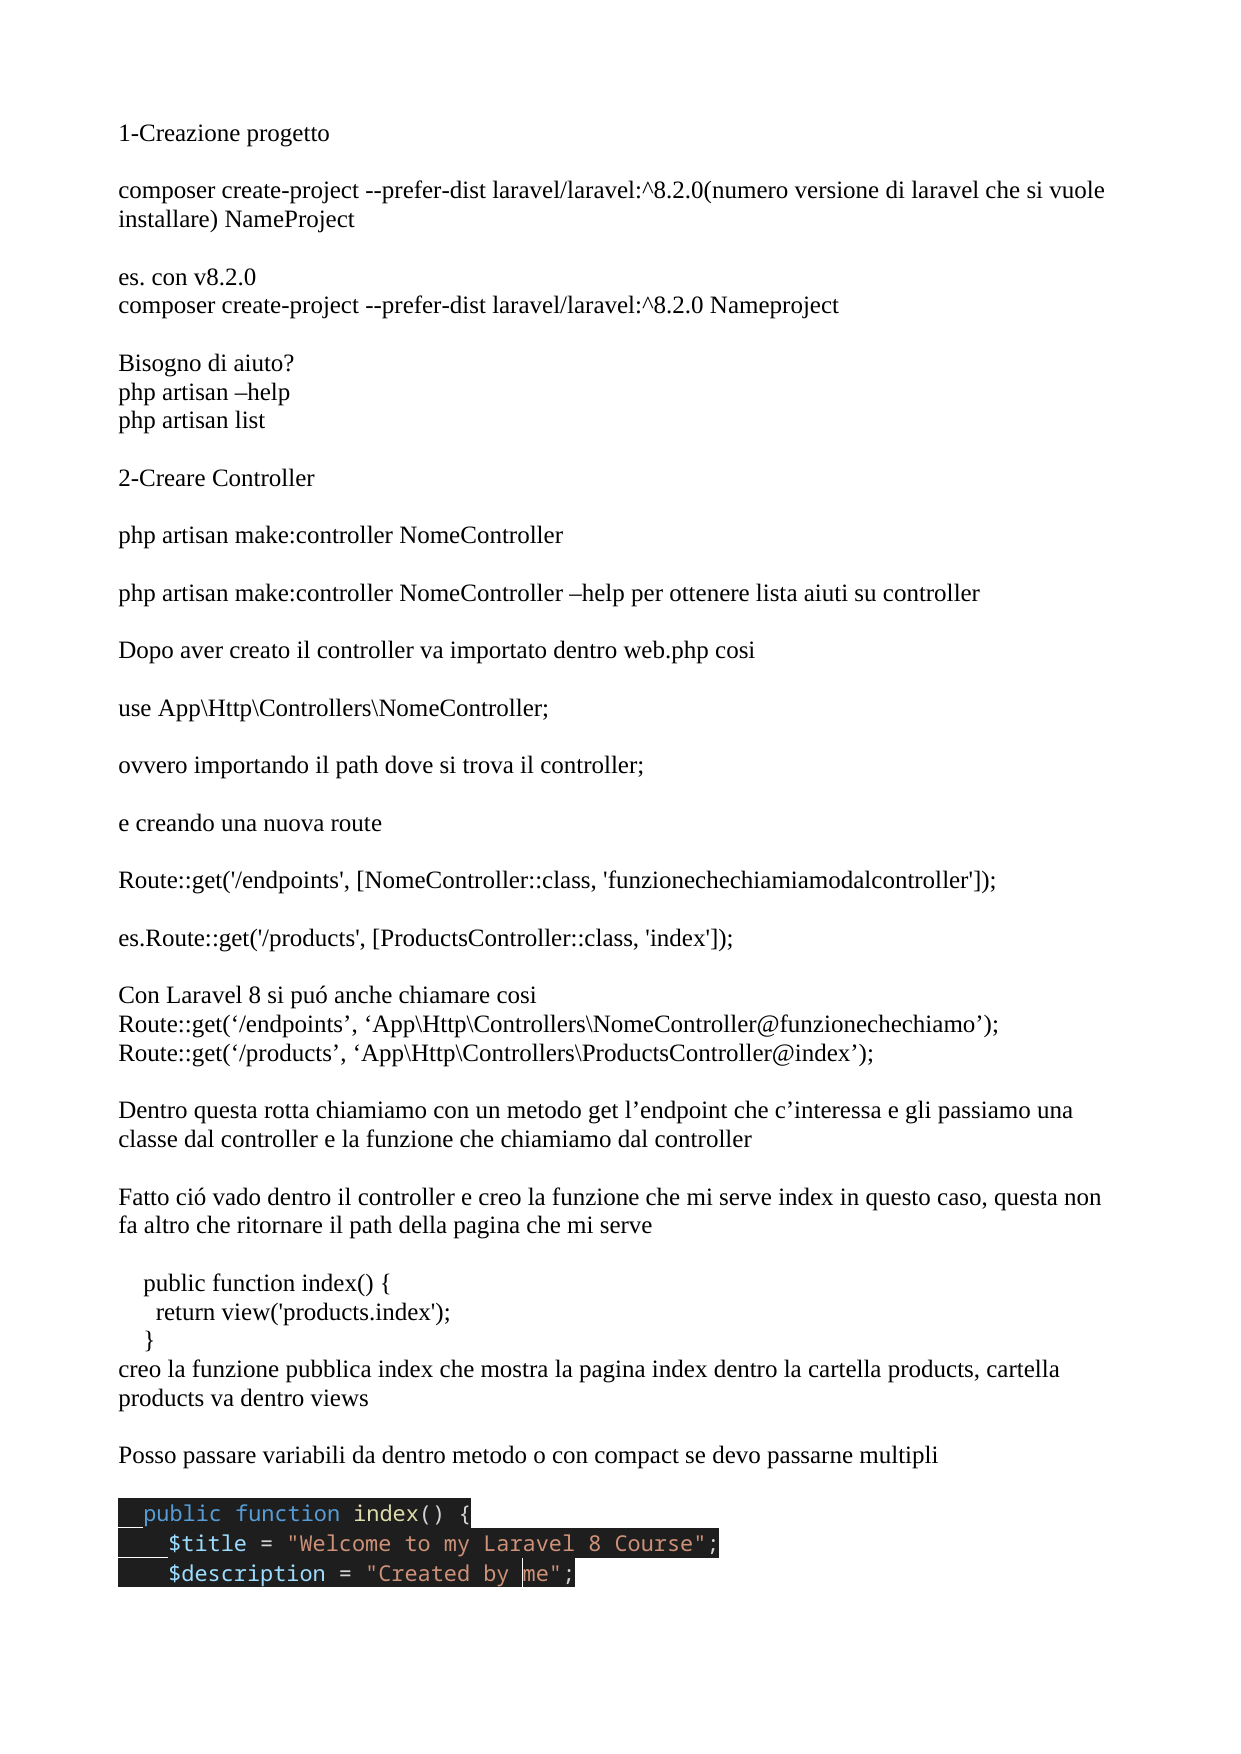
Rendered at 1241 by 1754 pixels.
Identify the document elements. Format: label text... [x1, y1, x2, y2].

text 2-Creare Controller [118, 463, 1122, 492]
text use App\Http\Controllers\NomeController; [118, 693, 1122, 722]
text public function index() { [118, 1498, 1122, 1528]
text creo la funzione pubblica index che mostra la pagina index dentro la cartella products, cartella products va dentro views [118, 1354, 1122, 1412]
text php artisan make:controller NomeController –help per ottenere lista aiuti su controller [118, 578, 1122, 607]
text public function index() { [118, 1268, 1122, 1297]
text $title = "Welcome to my Laravel 8 Course"; [118, 1528, 1122, 1558]
text } [118, 1326, 1122, 1354]
text composer create-project --prefer-dist laravel/laravel:^8.2.0 Nameproject [118, 291, 1122, 319]
text Route::get('/endpoints', [NomeController::class, 'funzionechechiamiamodalcontroller']); [118, 866, 1122, 894]
text Route::get(‘/endpoints’, ‘App\Http\Controllers\NomeController@funzionechechiamo’); [118, 1009, 1122, 1038]
text php artisan list [118, 406, 1122, 434]
text es. con v8.2.0 [118, 262, 1122, 291]
text Bisogno di aiuto? [118, 348, 1122, 377]
text composer create-project --prefer-dist laravel/laravel:^8.2.0(numero versione di laravel che si vuole installare) NameProject [118, 176, 1122, 233]
text ovvero importando il path dove si trova il controller; [118, 751, 1122, 779]
text es.Route::get('/products', [ProductsController::class, 'index']); [118, 923, 1122, 952]
text Con Laravel 8 si puó anche chiamare cosi [118, 981, 1122, 1009]
text 1-Creazione progetto [118, 118, 1122, 147]
text php artisan make:controller NomeController [118, 521, 1122, 549]
text Fatto ció vado dentro il controller e creo la funzione che mi serve index in questo caso, questa non fa altro che ritornare il path della pagina che mi serve [118, 1182, 1122, 1239]
text Posso passare variabili da dentro metodo o con compact se devo passarne multipli [118, 1441, 1122, 1469]
text php artisan –help [118, 377, 1122, 406]
text return view('products.index'); [118, 1297, 1122, 1326]
text Dopo aver creato il controller va importato dentro web.php cosi [118, 636, 1122, 664]
text Dentro questa rotta chiamiamo con un metodo get l’endpoint che c’interessa e gli passiamo una classe dal controller e la funzione che chiamiamo dal controller [118, 1096, 1122, 1153]
text Route::get(‘/products’, ‘App\Http\Controllers\ProductsController@index’); [118, 1038, 1122, 1067]
text e creando una nuova route [118, 808, 1122, 837]
text $description = "Created by me"; [118, 1558, 1122, 1587]
